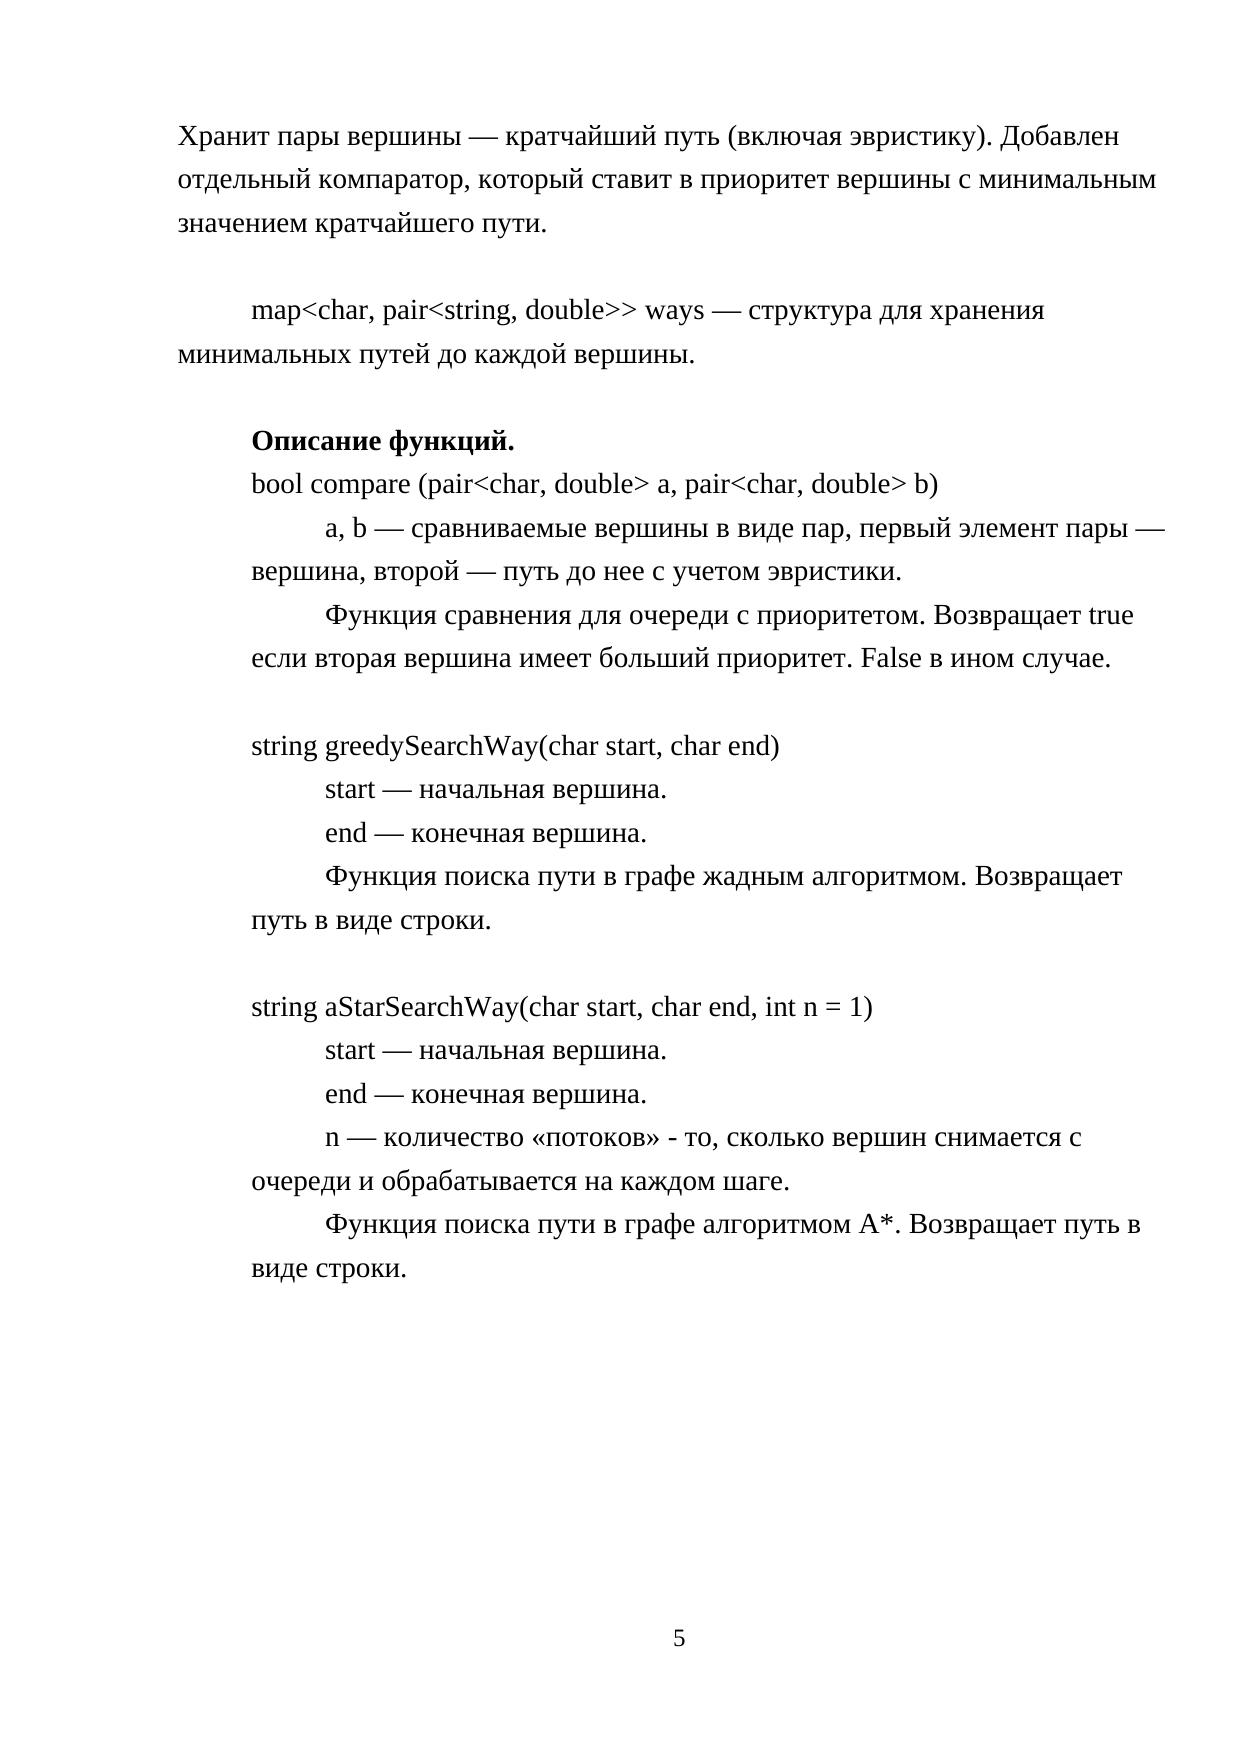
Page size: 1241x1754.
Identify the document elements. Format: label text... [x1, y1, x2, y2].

text string aStarSearchWay(char start, char end, int n = 1) [177, 989, 1181, 1022]
text map<char, pair<string, double>> ways — структура для хранения минимальных путей до каждой вершины. [177, 292, 1181, 369]
text a, b — сравниваемые вершины в виде пар, первый элемент пары — вершина, второй — путь до нее с учетом эвристики. [177, 510, 1181, 587]
text Функция поиска пути в графе алгоритмом A*. Возвращает путь в виде строки. [177, 1207, 1181, 1284]
text Описание функций. [177, 423, 1181, 456]
text start — начальная вершина. [177, 771, 1181, 805]
text Хранит пары вершины — кратчайший путь (включая эвристику). Добавлен отдельный компаратор, который ставит в приоритет вершины с минимальным значением кратчайшего пути. [177, 118, 1181, 239]
text bool compare (pair<char, double> a, pair<char, double> b) [177, 466, 1181, 500]
text end — конечная вершина. [177, 1076, 1181, 1109]
text string greedySearchWay(char start, char end) [177, 728, 1181, 761]
text n — количество «потоков» - то, сколько вершин снимается с очереди и обрабатывается на каждом шаге. [177, 1119, 1181, 1197]
text Функция сравнения для очереди с приоритетом. Возвращает true если вторая вершина имеет больший приоритет. False в ином случае. [177, 597, 1181, 674]
text end — конечная вершина. [177, 815, 1181, 848]
text Функция поиска пути в графе жадным алгоритмом. Возвращает путь в виде строки. [177, 858, 1181, 935]
text start — начальная вершина. [177, 1032, 1181, 1066]
